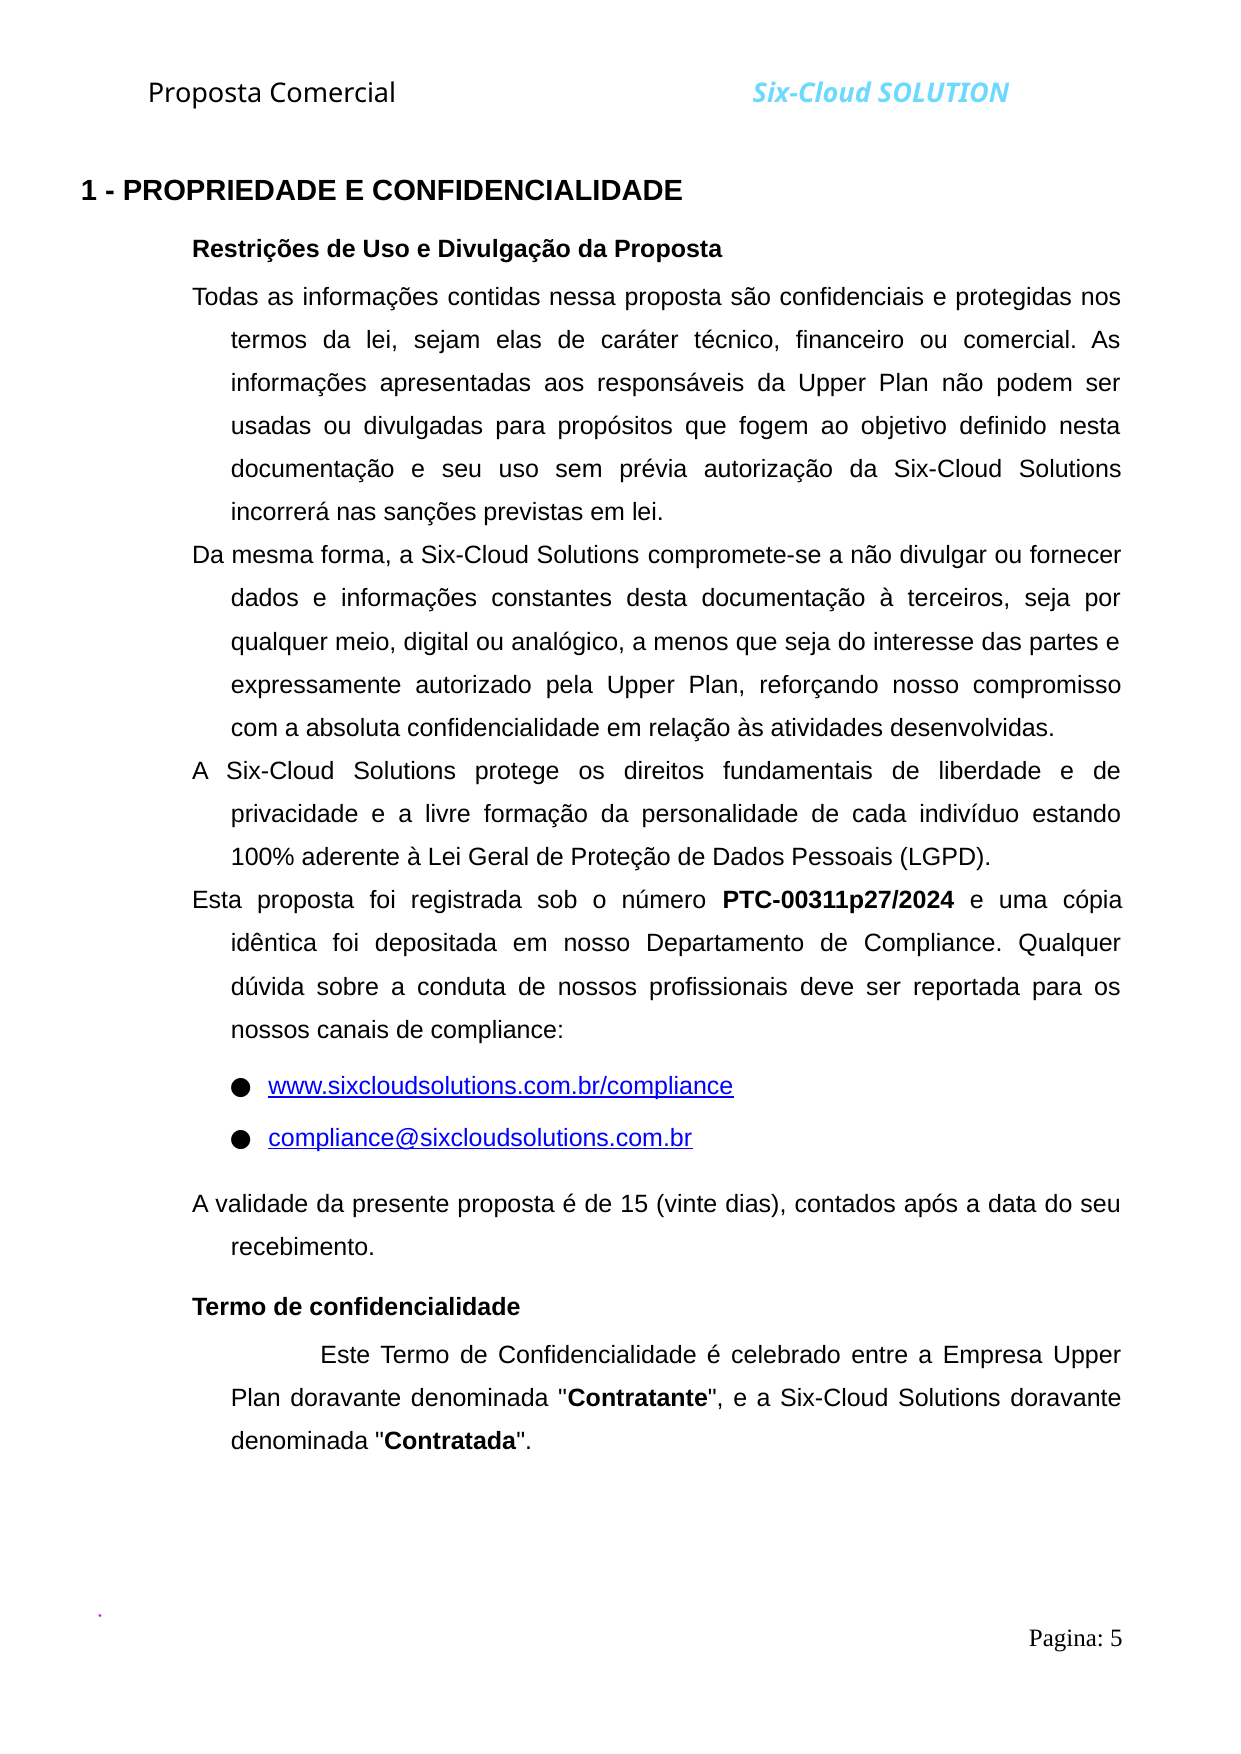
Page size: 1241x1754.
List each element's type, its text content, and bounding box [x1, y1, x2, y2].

text Este Termo de Confidencialidade é celebrado entre a Empresa Upper Plan doravante denominada "Contratante", e a Six-Cloud Solutions doravante denominada "Contratada". [231, 1339, 1122, 1454]
text Restrições de Uso e Divulgação da Proposta [192, 234, 1122, 262]
list compliance@sixcloudsolutions.com.br [229, 1109, 1122, 1160]
text Da mesma forma, a Six-Cloud Solutions compromete-se a não divulgar ou fornecer dados e informações constantes desta documentação à terceiros, seja por qualquer meio, digital ou analógico, a menos que seja do interesse das partes e expressamente autorizado pela Upper Plan, reforçando nosso compromisso com a absoluta confidencialidade em relação às atividades desenvolvidas. [192, 540, 1122, 741]
text A validade da presente proposta é de 15 (vinte dias), contados após a data do seu recebimento. [192, 1189, 1122, 1261]
list www.sixcloudsolutions.com.br/compliance [229, 1058, 1122, 1109]
text Todas as informações contidas nessa proposta são confidenciais e protegidas nos termos da lei, sejam elas de caráter técnico, financeiro ou comercial. As informações apresentadas aos responsáveis da Upper Plan não podem ser usadas ou divulgadas para propósitos que fogem ao objetivo definido nesta documentação e seu uso sem prévia autorização da Six-Cloud Solutions incorrerá nas sanções previstas em lei. [192, 281, 1122, 526]
subtitle 1 - PROPRIEDADE E CONFIDENCIALIDADE [81, 173, 1122, 206]
text A Six-Cloud Solutions protege os direitos fundamentais de liberdade e de privacidade e a livre formação da personalidade de cada indivíduo estando 100% aderente à Lei Geral de Proteção de Dados Pessoais (LGPD). [192, 756, 1122, 871]
text Termo de confidencialidade [192, 1292, 1122, 1321]
text Esta proposta foi registrada sob o número PTC-00311p27/2024 e uma cópia idêntica foi depositada em nosso Departamento de Compliance. Qualquer dúvida sobre a conduta de nossos profissionais deve ser reportada para os nossos canais de compliance: [192, 885, 1122, 1043]
